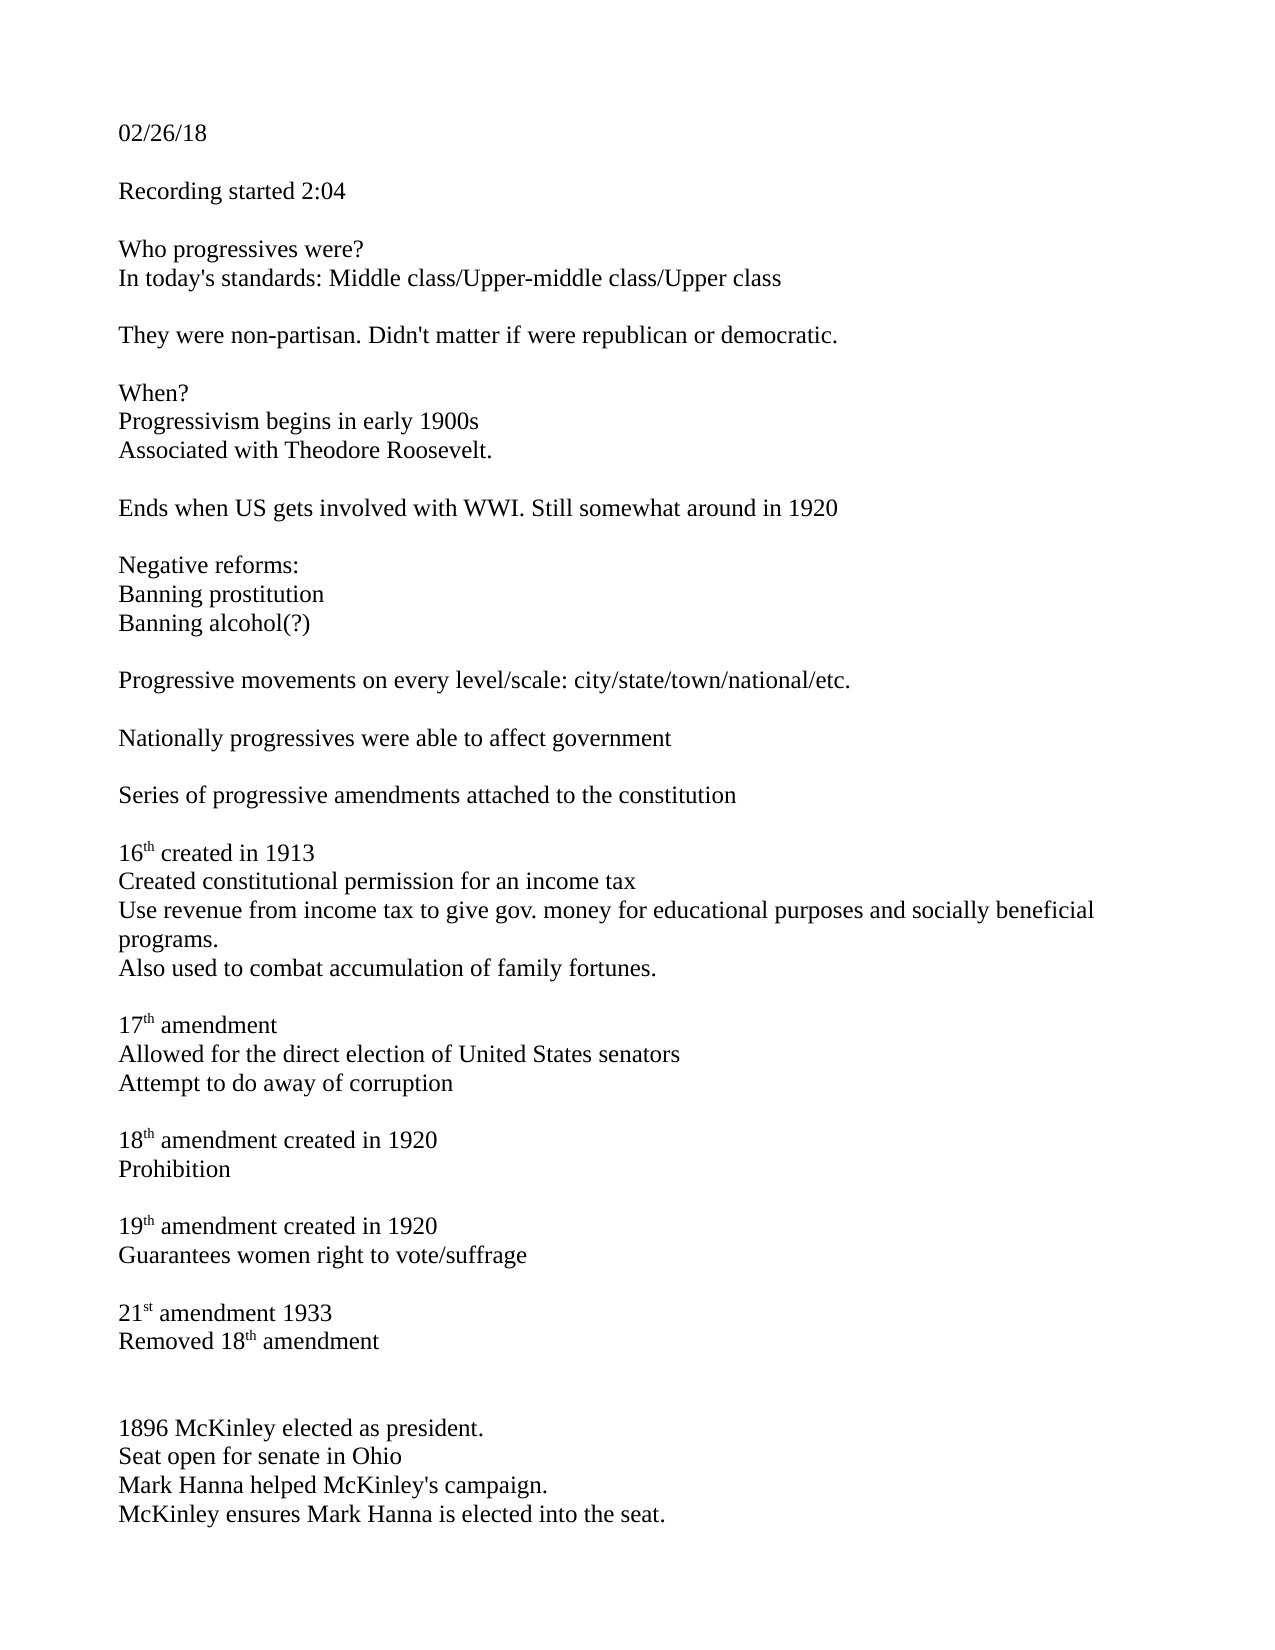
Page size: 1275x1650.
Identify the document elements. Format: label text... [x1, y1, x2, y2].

text Removed 18th amendment [118, 1326, 1157, 1355]
text Created constitutional permission for an income tax [118, 866, 1157, 895]
text Progressive movements on every level/scale: city/state/town/national/etc. [118, 665, 1157, 694]
text Use revenue from income tax to give gov. money for educational purposes and socially beneficial programs. [118, 895, 1157, 953]
text Also used to combat accumulation of family fortunes. [118, 953, 1157, 981]
text When? [118, 378, 1157, 406]
text 19th amendment created in 1920 [118, 1211, 1157, 1240]
text They were non-partisan. Didn't matter if were republican or democratic. [118, 320, 1157, 349]
text McKinley ensures Mark Hanna is elected into the seat. [118, 1499, 1157, 1528]
text Attempt to do away of corruption [118, 1068, 1157, 1096]
text Mark Hanna helped McKinley's campaign. [118, 1470, 1157, 1499]
text Banning prostitution [118, 579, 1157, 608]
text Guarantees women right to vote/suffrage [118, 1240, 1157, 1269]
text Allowed for the direct election of United States senators [118, 1039, 1157, 1068]
text 21st amendment 1933 [118, 1298, 1157, 1326]
text Nationally progressives were able to affect government [118, 723, 1157, 751]
text In today's standards: Middle class/Upper-middle class/Upper class [118, 263, 1157, 291]
text Series of progressive amendments attached to the constitution [118, 780, 1157, 809]
text Associated with Theodore Roosevelt. [118, 435, 1157, 464]
text 1896 McKinley elected as president. [118, 1413, 1157, 1441]
text Who progressives were? [118, 234, 1157, 263]
text Negative reforms: [118, 550, 1157, 579]
text Recording started 2:04 [118, 176, 1157, 205]
text Seat open for senate in Ohio [118, 1441, 1157, 1470]
text Prohibition [118, 1154, 1157, 1183]
text Ends when US gets involved with WWI. Still somewhat around in 1920 [118, 493, 1157, 521]
text Banning alcohol(?) [118, 608, 1157, 636]
text 18th amendment created in 1920 [118, 1125, 1157, 1154]
text 17th amendment [118, 1010, 1157, 1039]
text Progressivism begins in early 1900s [118, 406, 1157, 435]
text 16th created in 1913 [118, 838, 1157, 866]
